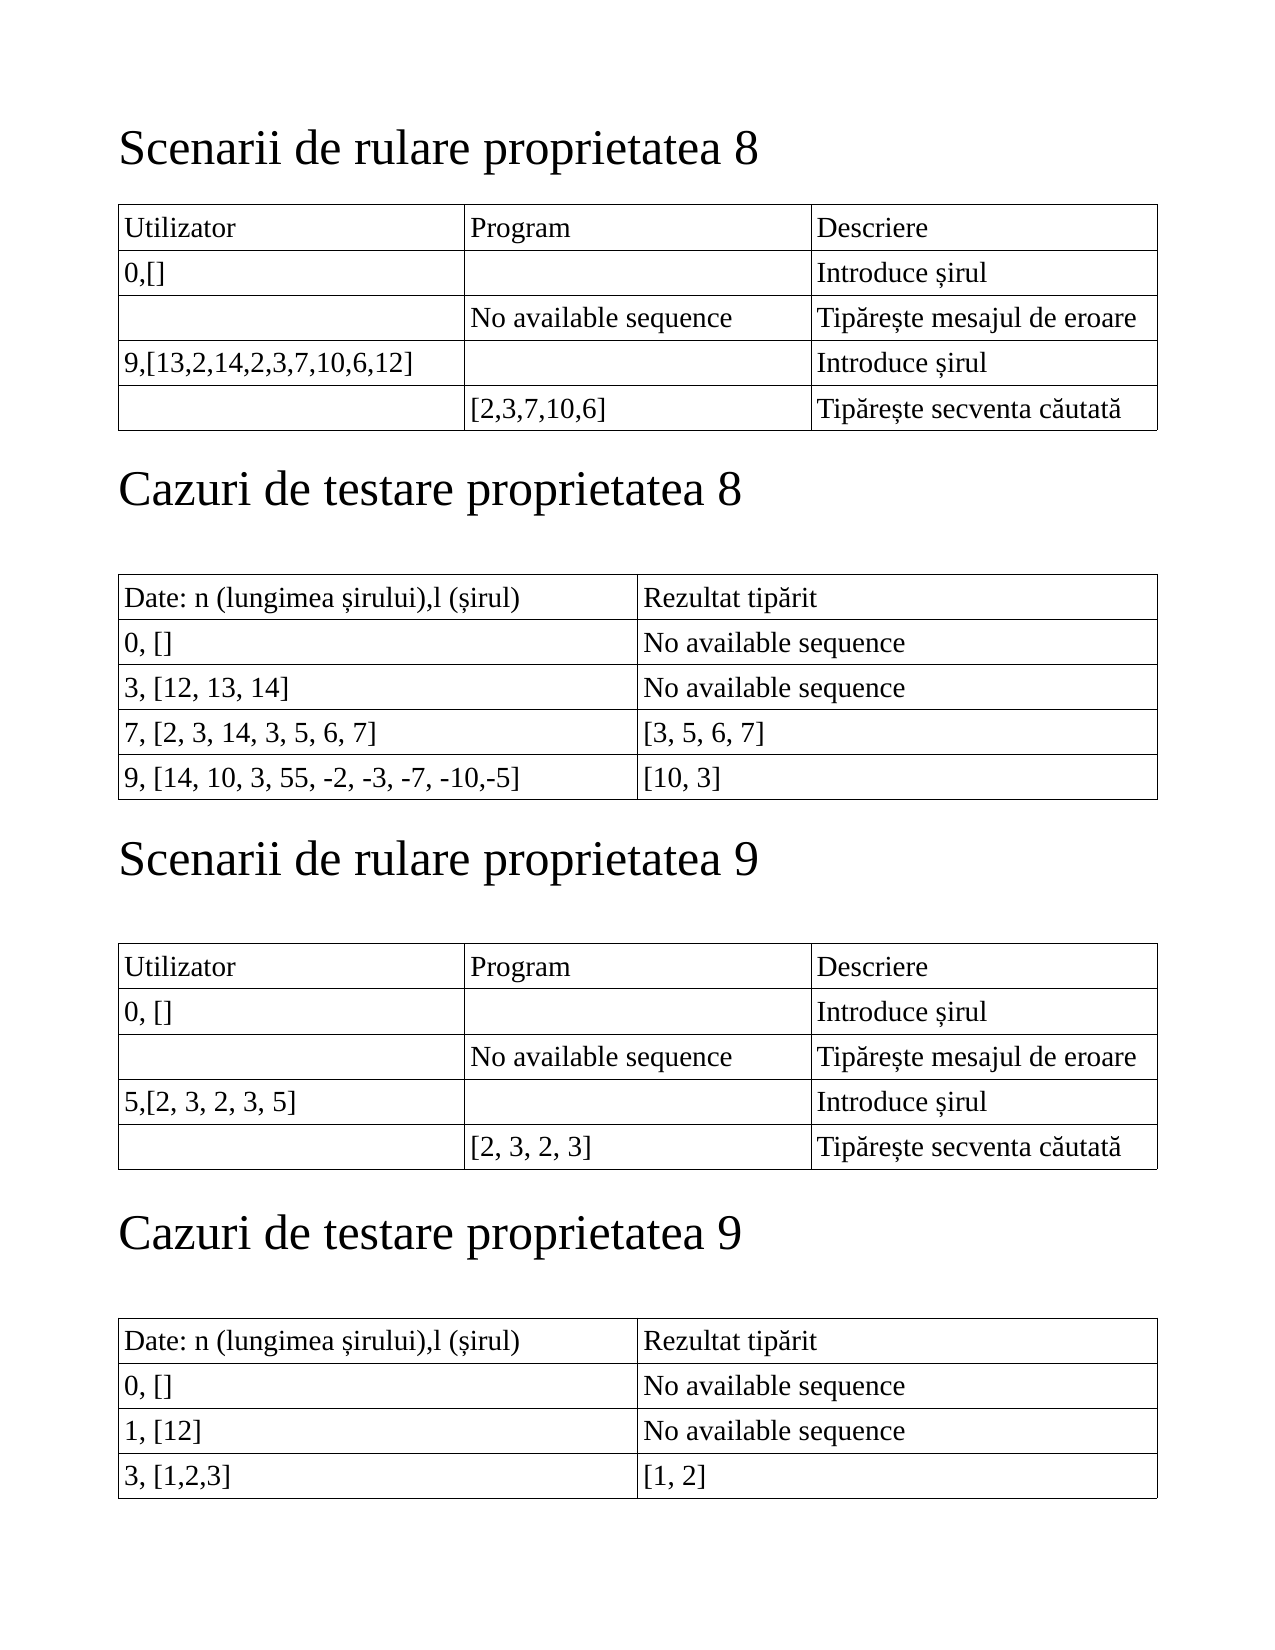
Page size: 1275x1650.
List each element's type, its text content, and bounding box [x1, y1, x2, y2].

table_cell No available sequence [465, 296, 811, 340]
table_cell 9,[13,2,14,2,3,7,10,6,12] [119, 341, 464, 385]
table_header Tipărește secventa căutată [812, 386, 1157, 430]
table_header Descriere [812, 944, 1157, 988]
table_cell No available sequence [638, 1409, 1157, 1453]
table_cell [465, 989, 811, 1033]
table_cell 3, [12, 13, 14] [119, 665, 637, 709]
table_header Rezultat tipărit [638, 575, 1157, 619]
table_cell Introduce șirul [812, 251, 1157, 294]
text Cazuri de testare proprietatea 9 [118, 1202, 1157, 1260]
table_header Descriere [812, 205, 1157, 249]
table_header Program [465, 205, 811, 249]
table_cell No available sequence [465, 1035, 811, 1078]
table_cell [465, 341, 811, 385]
table_cell 5,[2, 3, 2, 3, 5] [119, 1080, 464, 1124]
table_cell 3, [1,2,3] [119, 1454, 637, 1498]
table_cell 0,[] [119, 251, 464, 294]
table_cell 1, [12] [119, 1409, 637, 1453]
table_cell Introduce șirul [812, 1080, 1157, 1124]
table_cell No available sequence [638, 1364, 1157, 1408]
table_header Date: n (lungimea șirului),l (șirul) [119, 1319, 637, 1362]
table_cell Tipărește mesajul de eroare [812, 296, 1157, 340]
text Scenarii de rulare proprietatea 9 [118, 828, 1157, 886]
table_header [2,3,7,10,6] [465, 386, 811, 430]
table_cell Introduce șirul [812, 989, 1157, 1033]
table_cell [1, 2] [638, 1454, 1157, 1498]
table_cell 7, [2, 3, 14, 3, 5, 6, 7] [119, 710, 637, 754]
table_header Date: n (lungimea șirului),l (șirul) [119, 575, 637, 619]
table_cell [465, 1080, 811, 1124]
text Scenarii de rulare proprietatea 8 [118, 118, 1157, 176]
text Cazuri de testare proprietatea 8 [118, 459, 1157, 516]
table_header [119, 386, 464, 430]
table_header Rezultat tipărit [638, 1319, 1157, 1362]
table_cell [119, 1125, 464, 1169]
table_cell Introduce șirul [812, 341, 1157, 385]
table_header Utilizator [119, 205, 464, 249]
table_cell Tipărește mesajul de eroare [812, 1035, 1157, 1078]
table_cell [2, 3, 2, 3] [465, 1125, 811, 1169]
table_cell 0, [] [119, 989, 464, 1033]
table_cell [119, 1035, 464, 1078]
table_cell No available sequence [638, 620, 1157, 664]
table_cell [465, 251, 811, 294]
table_cell 0, [] [119, 620, 637, 664]
table_cell 0, [] [119, 1364, 637, 1408]
table_header Utilizator [119, 944, 464, 988]
table_cell [3, 5, 6, 7] [638, 710, 1157, 754]
table_cell Tipărește secventa căutată [812, 1125, 1157, 1169]
table_cell No available sequence [638, 665, 1157, 709]
table_header Program [465, 944, 811, 988]
table_cell [10, 3] [638, 755, 1157, 799]
table_cell 9, [14, 10, 3, 55, -2, -3, -7, -10,-5] [119, 755, 637, 799]
table_cell [119, 296, 464, 340]
